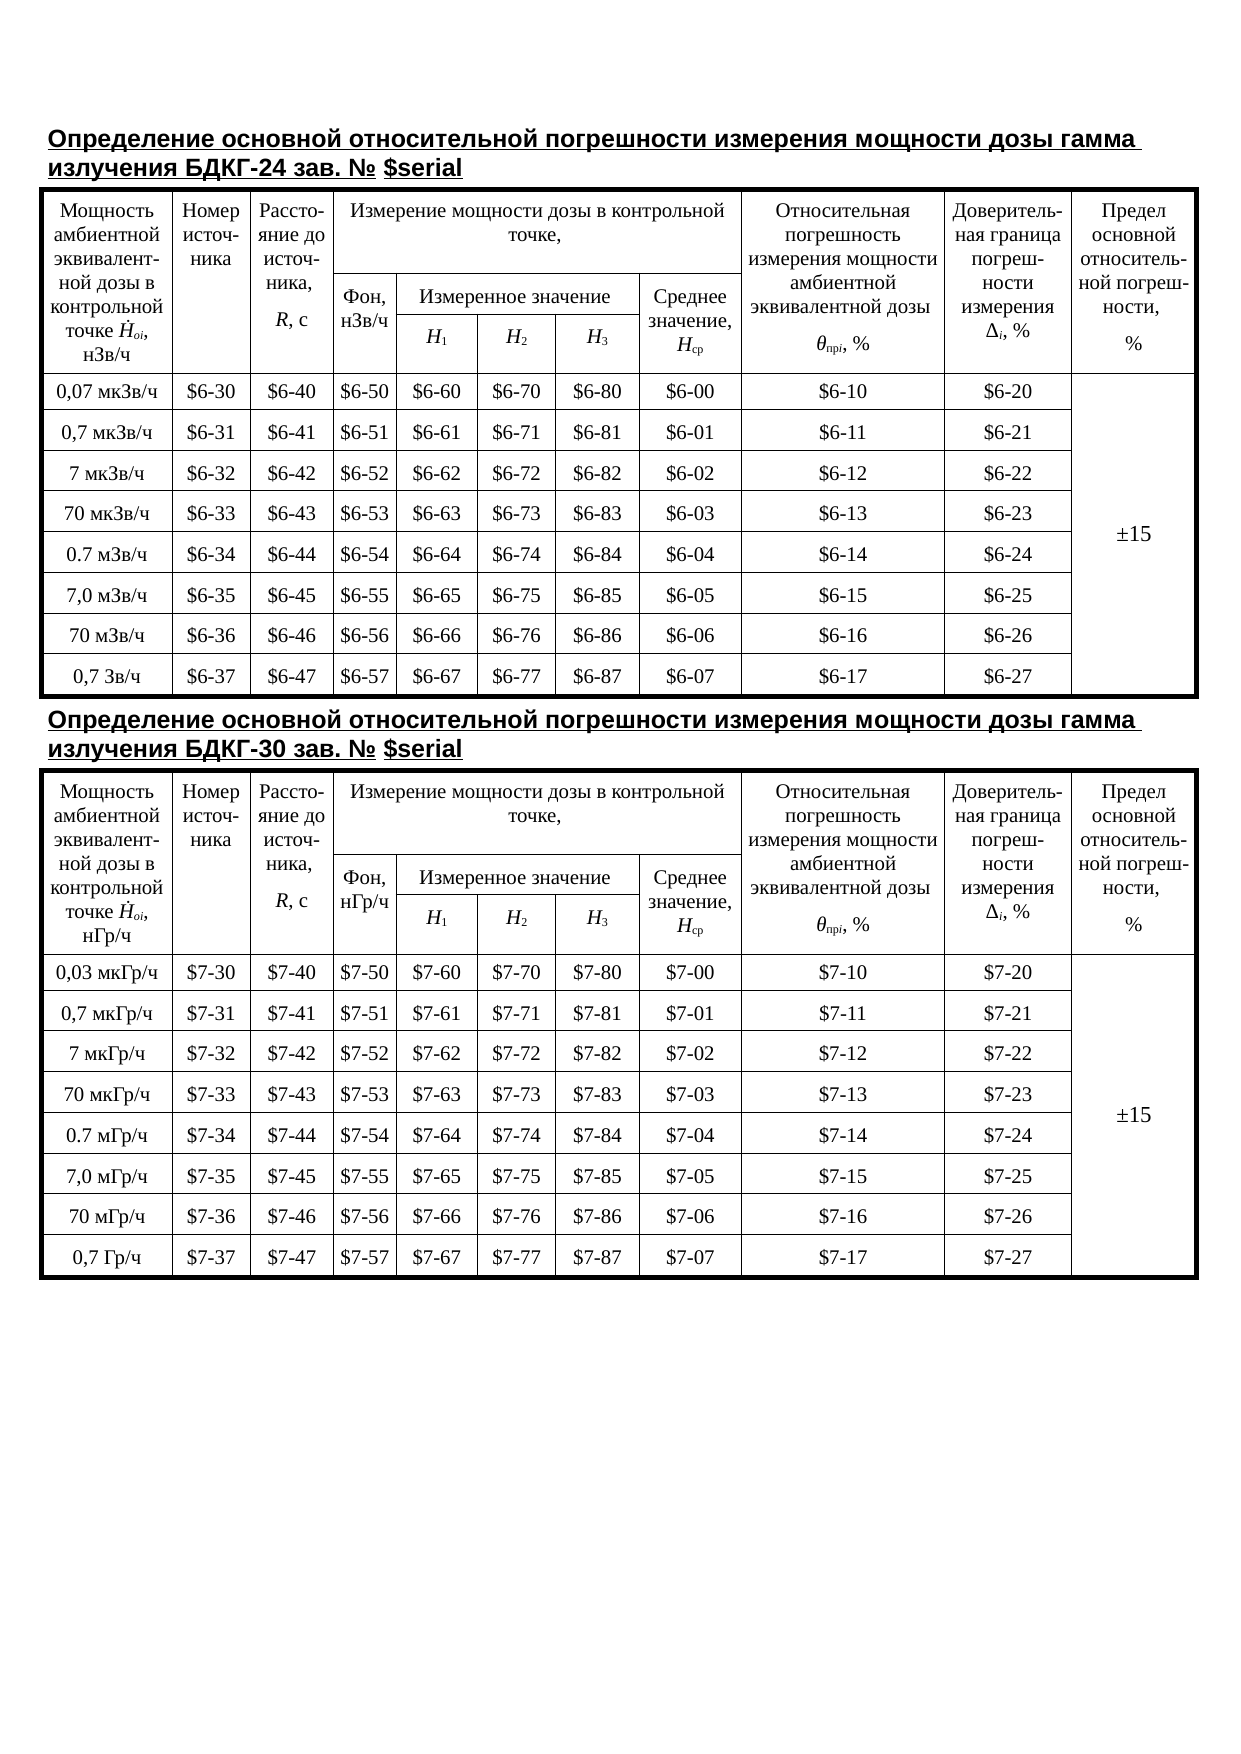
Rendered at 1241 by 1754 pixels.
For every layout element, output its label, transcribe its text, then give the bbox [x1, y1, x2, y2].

table_cell $6-51 [334, 410, 396, 449]
table_cell $7-80 [556, 955, 639, 990]
table_cell $7-04 [640, 1113, 741, 1153]
table_cell $6-67 [397, 654, 477, 694]
table_cell $7-32 [173, 1031, 250, 1071]
table_cell $7-33 [173, 1072, 250, 1112]
table_cell $6-52 [334, 451, 396, 490]
table_cell Рассто-яние до источ-ника, R, с [251, 192, 333, 373]
table_cell $7-35 [173, 1154, 250, 1193]
table_cell Измеренное значение [397, 855, 639, 894]
table_cell $7-55 [334, 1154, 396, 1193]
table_cell Доверитель-ная граница погреш-ности измерения Δi, % [945, 192, 1071, 373]
table_cell $7-24 [945, 1113, 1071, 1153]
table_cell $7-76 [478, 1194, 555, 1234]
table_cell $7-72 [478, 1031, 555, 1071]
table_cell 0,7 Зв/ч [44, 654, 172, 694]
table_cell $7-07 [640, 1235, 741, 1275]
table_cell $7-67 [397, 1235, 477, 1275]
table_cell $7-26 [945, 1194, 1071, 1234]
table_cell $7-87 [556, 1235, 639, 1275]
table_cell $7-50 [334, 955, 396, 990]
table_cell $7-30 [173, 955, 250, 990]
table_cell $7-86 [556, 1194, 639, 1234]
table_cell $7-51 [334, 991, 396, 1030]
table_cell $6-44 [251, 532, 333, 572]
table_cell $6-10 [742, 374, 944, 409]
table_cell $7-00 [640, 955, 741, 990]
table_cell Номер источ-ника [173, 773, 250, 954]
table_cell $6-53 [334, 491, 396, 531]
table_cell 0,7 Гр/ч [44, 1235, 172, 1275]
table_cell Доверитель-ная граница погреш-ности измерения Δi, % [945, 773, 1071, 954]
table_cell $6-81 [556, 410, 639, 449]
table_cell 7 мкЗв/ч [44, 451, 172, 490]
table_cell H2 [478, 315, 555, 373]
table_cell $6-20 [945, 374, 1071, 409]
table_cell $7-54 [334, 1113, 396, 1153]
table_cell $6-31 [173, 410, 250, 449]
table_cell H2 [478, 895, 555, 954]
table_cell $6-36 [173, 614, 250, 653]
table_cell Мощность амбиентной эквивалент-ной дозы в контрольной точке Ḣoi, нГр/ч [44, 773, 172, 954]
table_cell $6-77 [478, 654, 555, 694]
table_cell Фон, нЗв/ч [334, 274, 396, 373]
table_cell $6-64 [397, 532, 477, 572]
table_cell $7-71 [478, 991, 555, 1030]
table_cell $7-02 [640, 1031, 741, 1071]
table_cell $6-54 [334, 532, 396, 572]
table_cell 0,7 мкЗв/ч [44, 410, 172, 449]
table_cell $6-40 [251, 374, 333, 409]
table_cell $7-23 [945, 1072, 1071, 1112]
table_cell $6-00 [640, 374, 741, 409]
table_cell $7-34 [173, 1113, 250, 1153]
table_cell $7-75 [478, 1154, 555, 1193]
table_cell $6-33 [173, 491, 250, 531]
table_cell $6-70 [478, 374, 555, 409]
table_cell 70 мкГр/ч [44, 1072, 172, 1112]
table_cell $6-14 [742, 532, 944, 572]
table_cell $6-75 [478, 573, 555, 612]
table_cell $6-62 [397, 451, 477, 490]
table_cell $6-17 [742, 654, 944, 694]
table_cell Относительная погрешность измерения мощности амбиентной эквивалентной дозы θпрi, % [742, 773, 944, 954]
table_cell $7-22 [945, 1031, 1071, 1071]
table_cell $6-11 [742, 410, 944, 449]
table_cell $7-10 [742, 955, 944, 990]
table_cell $6-41 [251, 410, 333, 449]
table_cell $6-55 [334, 573, 396, 612]
table_cell $6-84 [556, 532, 639, 572]
table_cell Фон, нГр/ч [334, 855, 396, 954]
table_cell $6-03 [640, 491, 741, 531]
table_cell Относительная погрешность измерения мощности амбиентной эквивалентной дозы θпрi, % [742, 192, 944, 373]
table_cell $6-76 [478, 614, 555, 653]
table_cell $6-50 [334, 374, 396, 409]
table_cell $7-06 [640, 1194, 741, 1234]
table_cell Измерение мощности дозы в контрольной точке, [334, 192, 741, 273]
table_cell $7-01 [640, 991, 741, 1030]
table_cell $7-42 [251, 1031, 333, 1071]
table_cell $6-85 [556, 573, 639, 612]
table_cell $7-21 [945, 991, 1071, 1030]
table_cell $7-36 [173, 1194, 250, 1234]
table_cell $6-12 [742, 451, 944, 490]
table_cell $6-80 [556, 374, 639, 409]
table_cell $7-43 [251, 1072, 333, 1112]
table_cell $7-56 [334, 1194, 396, 1234]
table_cell $6-26 [945, 614, 1071, 653]
table_cell $7-52 [334, 1031, 396, 1071]
table_cell $6-47 [251, 654, 333, 694]
table_cell $7-15 [742, 1154, 944, 1193]
table_cell 0.7 мЗв/ч [44, 532, 172, 572]
table_cell $7-37 [173, 1235, 250, 1275]
table_cell $6-42 [251, 451, 333, 490]
table_cell $6-61 [397, 410, 477, 449]
table_cell Среднее значение, Hср [640, 274, 741, 373]
table_cell 70 мГр/ч [44, 1194, 172, 1234]
table_cell $6-05 [640, 573, 741, 612]
table_cell $6-56 [334, 614, 396, 653]
table_cell $6-74 [478, 532, 555, 572]
table_cell $6-73 [478, 491, 555, 531]
table_cell $7-61 [397, 991, 477, 1030]
table_cell $7-77 [478, 1235, 555, 1275]
table_cell $6-35 [173, 573, 250, 612]
table_cell $7-12 [742, 1031, 944, 1071]
table_cell $6-06 [640, 614, 741, 653]
table_cell H1 [397, 895, 477, 954]
table_cell $7-20 [945, 955, 1071, 990]
table_cell $6-46 [251, 614, 333, 653]
table_cell $6-07 [640, 654, 741, 694]
table_cell $7-11 [742, 991, 944, 1030]
table_cell $7-03 [640, 1072, 741, 1112]
table_cell $7-25 [945, 1154, 1071, 1193]
table_cell H3 [556, 895, 639, 954]
table_cell Номер источ-ника [173, 192, 250, 373]
table_cell $6-43 [251, 491, 333, 531]
table_cell $7-14 [742, 1113, 944, 1153]
table_cell $6-13 [742, 491, 944, 531]
table_cell 0.7 мГр/ч [44, 1113, 172, 1153]
table_cell $7-41 [251, 991, 333, 1030]
table_cell H1 [397, 315, 477, 373]
table_cell $7-70 [478, 955, 555, 990]
table_cell 7,0 мГр/ч [44, 1154, 172, 1193]
table_cell $6-63 [397, 491, 477, 531]
table_cell $7-40 [251, 955, 333, 990]
table_cell Предел основной относитель-ной погреш-ности, % [1072, 192, 1194, 373]
table_cell $7-31 [173, 991, 250, 1030]
table_cell $6-83 [556, 491, 639, 531]
table_cell $6-21 [945, 410, 1071, 449]
table_cell $7-74 [478, 1113, 555, 1153]
table_cell 70 мЗв/ч [44, 614, 172, 653]
table_cell $7-46 [251, 1194, 333, 1234]
table_cell $6-45 [251, 573, 333, 612]
table_header Определение основной относительной погрешности измерения мощности дозы гамма излучения БДКГ-30 зав. № $serial [42, 699, 1196, 768]
table_cell $7-65 [397, 1154, 477, 1193]
table_cell $7-85 [556, 1154, 639, 1193]
table_cell 7,0 мЗв/ч [44, 573, 172, 612]
table_cell $7-62 [397, 1031, 477, 1071]
table_cell $6-60 [397, 374, 477, 409]
table_cell $7-44 [251, 1113, 333, 1153]
table_cell Рассто-яние до источ-ника, R, с [251, 773, 333, 954]
table_cell 70 мкЗв/ч [44, 491, 172, 531]
table_cell $7-13 [742, 1072, 944, 1112]
table_cell $6-04 [640, 532, 741, 572]
table_cell $6-23 [945, 491, 1071, 531]
table_cell $6-27 [945, 654, 1071, 694]
table_cell $6-01 [640, 410, 741, 449]
table_cell $7-82 [556, 1031, 639, 1071]
table_cell $7-60 [397, 955, 477, 990]
table_cell $7-16 [742, 1194, 944, 1234]
table_cell Среднее значение, Hср [640, 855, 741, 954]
table_cell $7-45 [251, 1154, 333, 1193]
table_cell 0,07 мкЗв/ч [44, 374, 172, 409]
table_cell $7-53 [334, 1072, 396, 1112]
table_cell $6-82 [556, 451, 639, 490]
table_cell Предел основной относитель-ной погреш-ности, % [1072, 773, 1194, 954]
table_cell $6-37 [173, 654, 250, 694]
table_cell $7-47 [251, 1235, 333, 1275]
table_cell $6-16 [742, 614, 944, 653]
table_cell $7-66 [397, 1194, 477, 1234]
table_cell $7-64 [397, 1113, 477, 1153]
table_cell 0,03 мкГр/ч [44, 955, 172, 990]
table_cell Измерение мощности дозы в контрольной точке, [334, 773, 741, 854]
table_cell $6-87 [556, 654, 639, 694]
table_cell $7-84 [556, 1113, 639, 1153]
table_cell $6-71 [478, 410, 555, 449]
table_cell 7 мкГр/ч [44, 1031, 172, 1071]
table_cell $7-73 [478, 1072, 555, 1112]
table_cell $6-32 [173, 451, 250, 490]
table_cell $6-86 [556, 614, 639, 653]
table_cell $7-63 [397, 1072, 477, 1112]
table_cell $6-65 [397, 573, 477, 612]
table_cell $7-17 [742, 1235, 944, 1275]
table_cell $6-24 [945, 532, 1071, 572]
table_cell $6-66 [397, 614, 477, 653]
table_cell $6-72 [478, 451, 555, 490]
table_cell ±15 [1072, 955, 1194, 1275]
table_cell $7-27 [945, 1235, 1071, 1275]
table_cell $6-15 [742, 573, 944, 612]
table_cell Измеренное значение [397, 274, 639, 313]
table_cell $6-25 [945, 573, 1071, 612]
table_cell $6-30 [173, 374, 250, 409]
table_cell $6-34 [173, 532, 250, 572]
table_cell $6-02 [640, 451, 741, 490]
table_cell $6-22 [945, 451, 1071, 490]
table_cell $6-57 [334, 654, 396, 694]
table_cell H3 [556, 315, 639, 373]
table_cell Мощность амбиентной эквивалент-ной дозы в контрольной точке Ḣoi, нЗв/ч [44, 192, 172, 373]
table_cell $7-81 [556, 991, 639, 1030]
table_header Определение основной относительной погрешности измерения мощности дозы гамма излучения БДКГ-24 зав. № $serial [42, 118, 1196, 187]
table_cell $7-05 [640, 1154, 741, 1193]
table_cell $7-83 [556, 1072, 639, 1112]
table_cell ±15 [1072, 374, 1194, 694]
table_cell $7-57 [334, 1235, 396, 1275]
table_cell 0,7 мкГр/ч [44, 991, 172, 1030]
